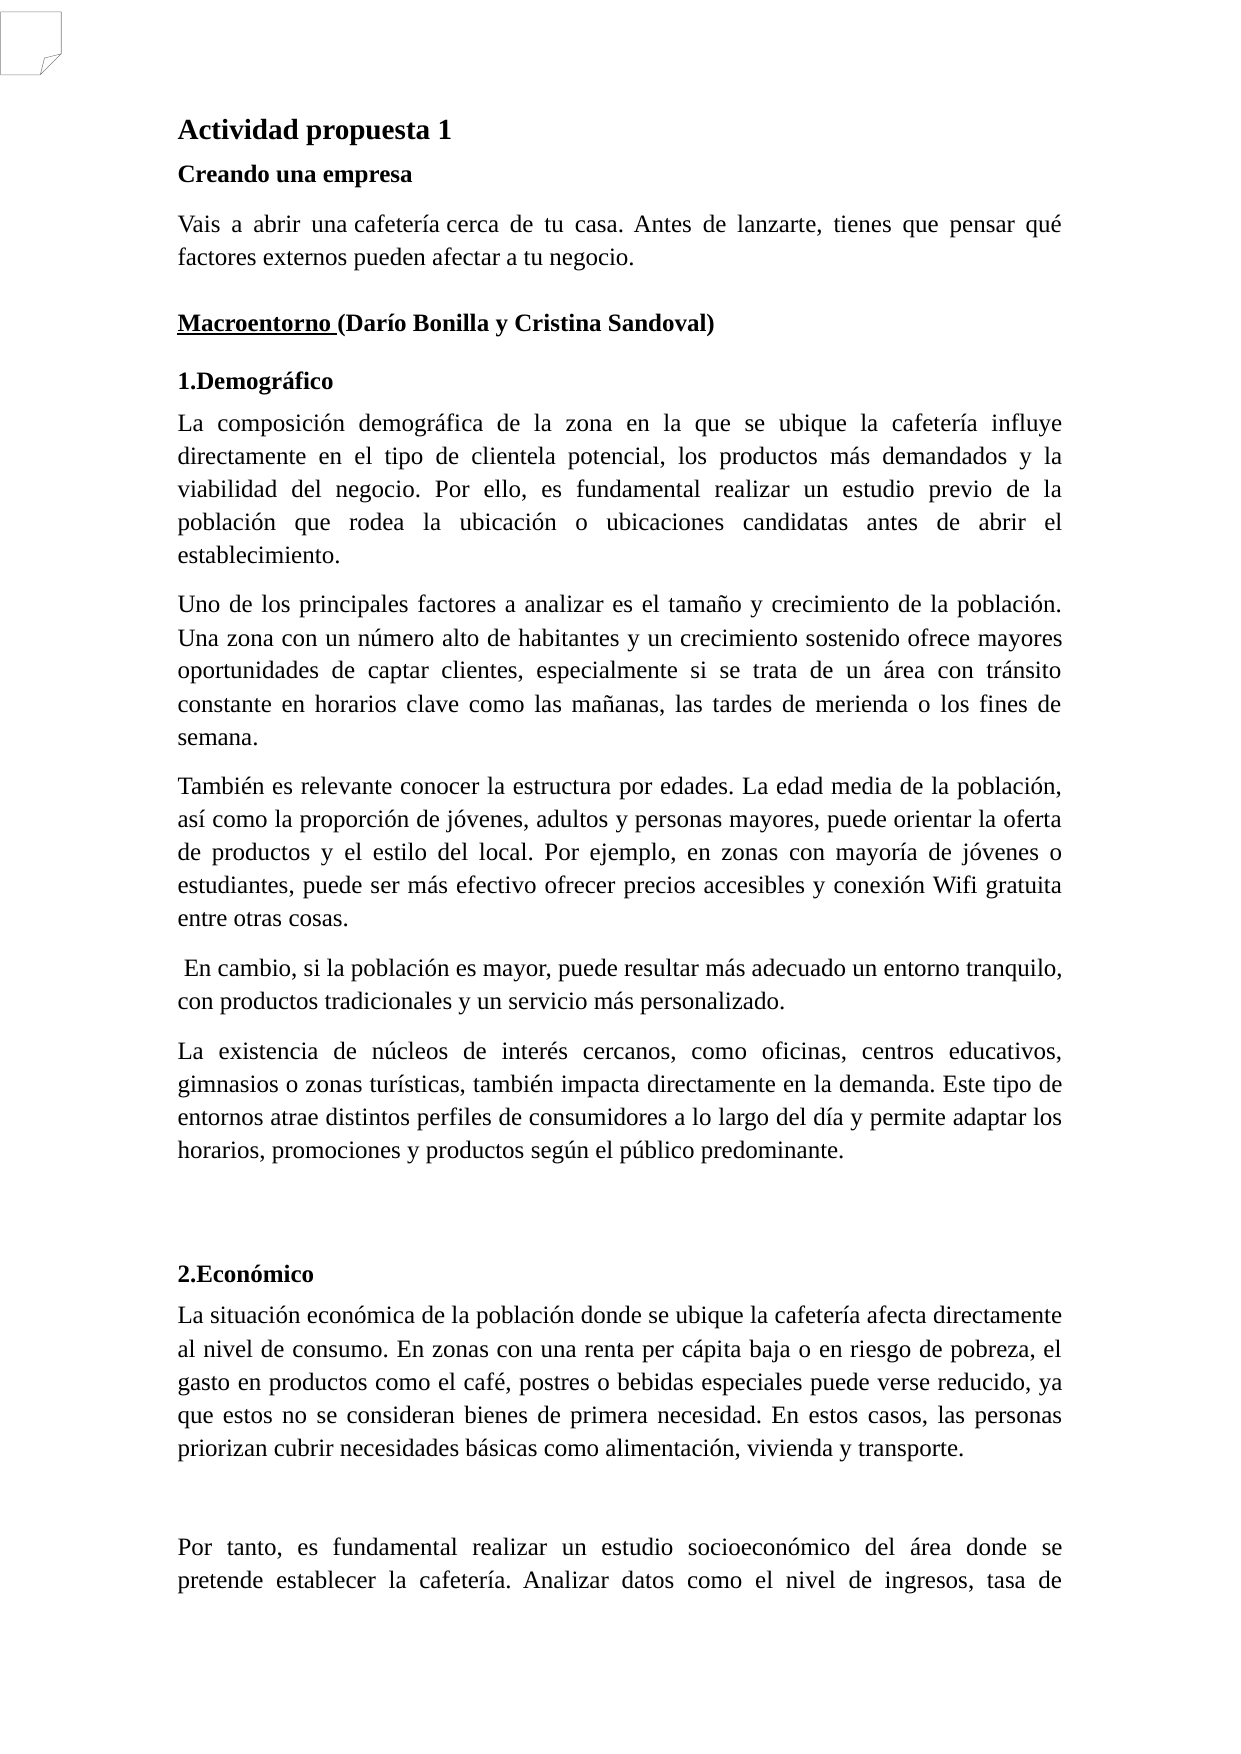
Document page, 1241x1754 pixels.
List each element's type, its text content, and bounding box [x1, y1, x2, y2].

text Por tanto, es fundamental realizar un estudio socioeconómico del área donde se pretende establecer la cafetería. Analizar datos como el nivel de ingresos, tasa de [177, 1532, 1063, 1594]
text Uno de los principales factores a analizar es el tamaño y crecimiento de la población. Una zona con un número alto de habitantes y un crecimiento sostenido ofrece mayores oportunidades de captar clientes, especialmente si se trata de un área con tránsito constante en horarios clave como las mañanas, las tardes de merienda o los fines de semana. [177, 589, 1063, 750]
text Creando una empresa [177, 159, 1063, 188]
text También es relevante conocer la estructura por edades. La edad media de la población, así como la proporción de jóvenes, adultos y personas mayores, puede orientar la oferta de productos y el estilo del local. Por ejemplo, en zonas con mayoría de jóvenes o estudiantes, puede ser más efectivo ofrecer precios accesibles y conexión Wifi gratuita entre otras cosas. [177, 771, 1063, 932]
subtitle Actividad propuesta 1 [177, 112, 1063, 146]
subtitle 2.Económico [177, 1259, 1063, 1288]
text En cambio, si la población es mayor, puede resultar más adecuado un entorno tranquilo, con productos tradicionales y un servicio más personalizado. [177, 953, 1063, 1015]
subtitle Macroentorno (Darío Bonilla y Cristina Sandoval) [177, 308, 1063, 337]
text Vais a abrir una cafetería cerca de tu casa. Antes de lanzarte, tienes que pensar qué factores externos pueden afectar a tu negocio. [177, 209, 1063, 271]
subtitle 1.Demográfico [177, 366, 1063, 395]
text La composición demográfica de la zona en la que se ubique la cafetería influye directamente en el tipo de clientela potencial, los productos más demandados y la viabilidad del negocio. Por ello, es fundamental realizar un estudio previo de la población que rodea la ubicación o ubicaciones candidatas antes de abrir el establecimiento. [177, 408, 1063, 569]
text La situación económica de la población donde se ubique la cafetería afecta directamente al nivel de consumo. En zonas con una renta per cápita baja o en riesgo de pobreza, el gasto en productos como el café, postres o bebidas especiales puede verse reducido, ya que estos no se consideran bienes de primera necesidad. En estos casos, las personas priorizan cubrir necesidades básicas como alimentación, vivienda y transporte. [177, 1301, 1063, 1461]
text La existencia de núcleos de interés cercanos, como oficinas, centros educativos, gimnasios o zonas turísticas, también impacta directamente en la demanda. Este tipo de entornos atrae distintos perfiles de consumidores a lo largo del día y permite adaptar los horarios, promociones y productos según el público predominante. [177, 1036, 1063, 1164]
